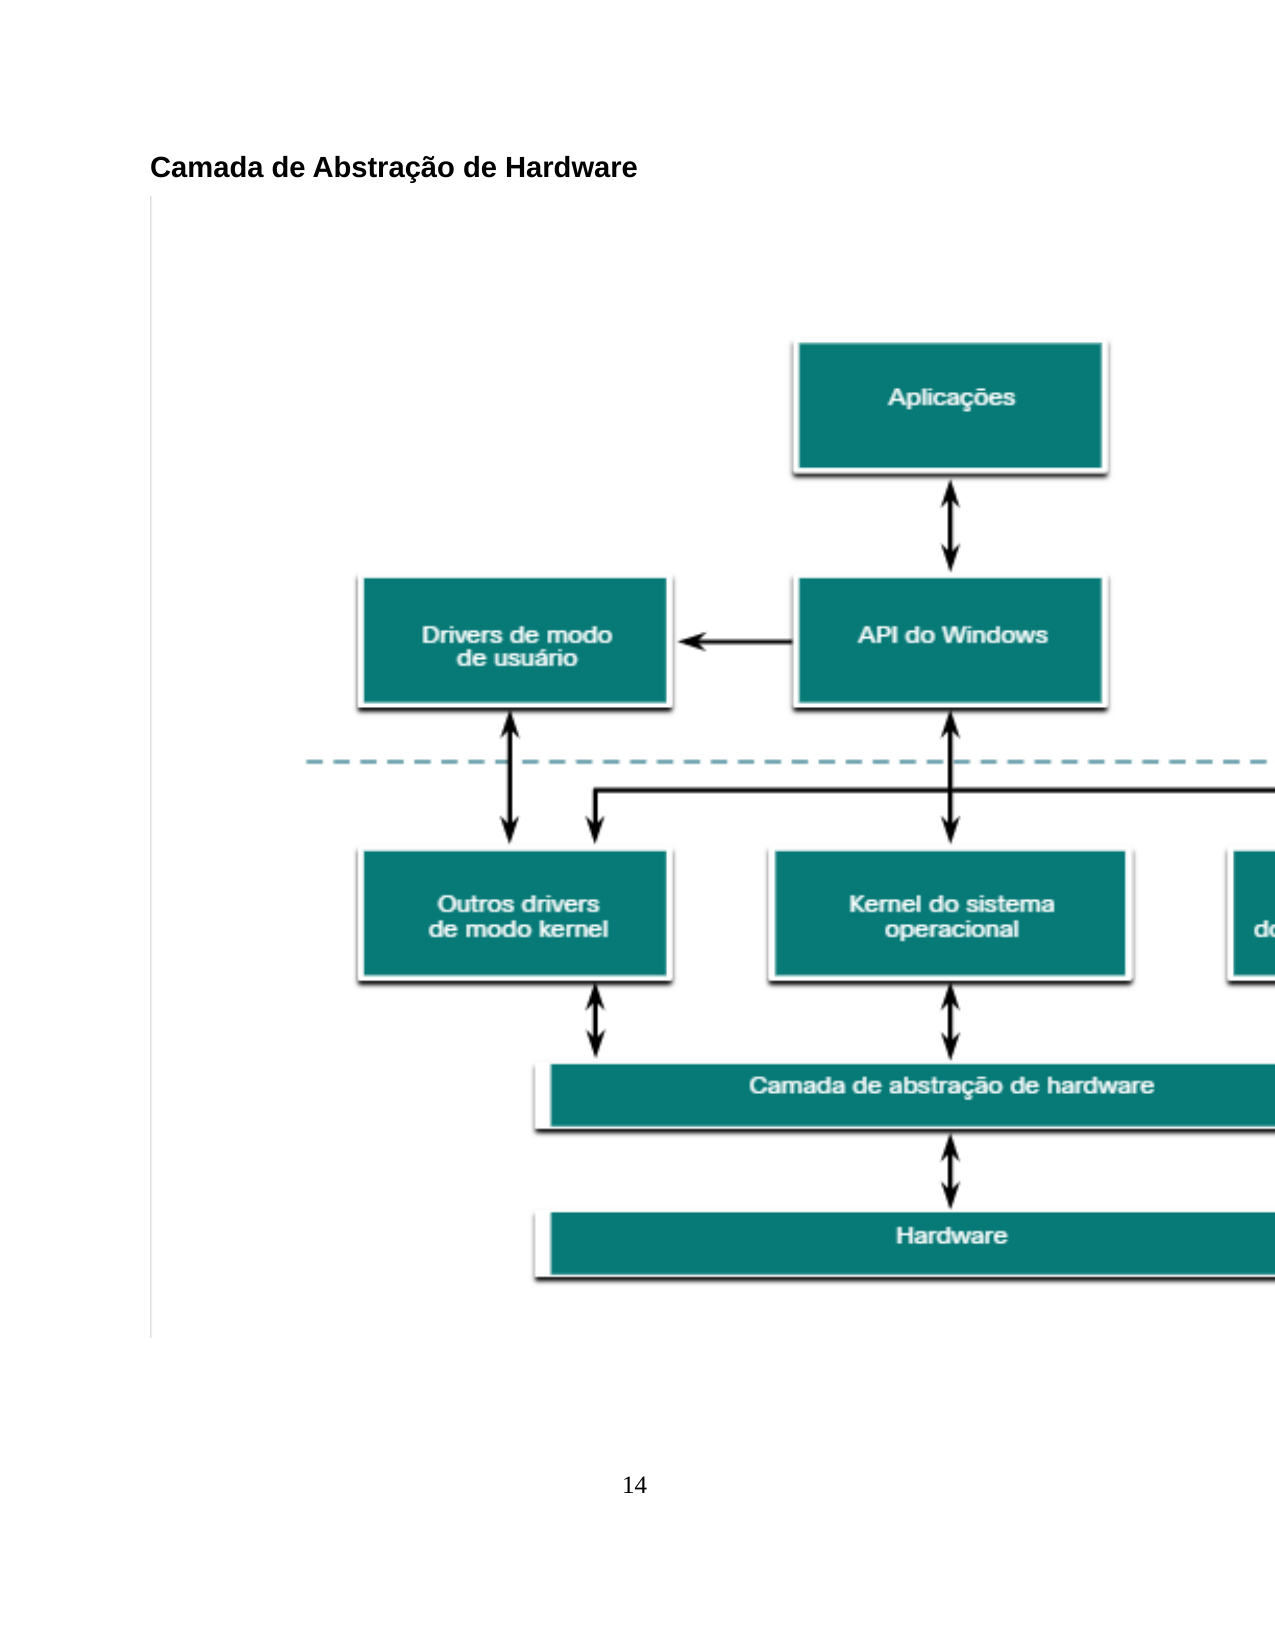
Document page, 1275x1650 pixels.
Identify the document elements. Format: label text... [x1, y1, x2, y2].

subtitle Camada de Abstração de Hardware [150, 150, 1125, 183]
picture [150, 196, 1275, 1338]
